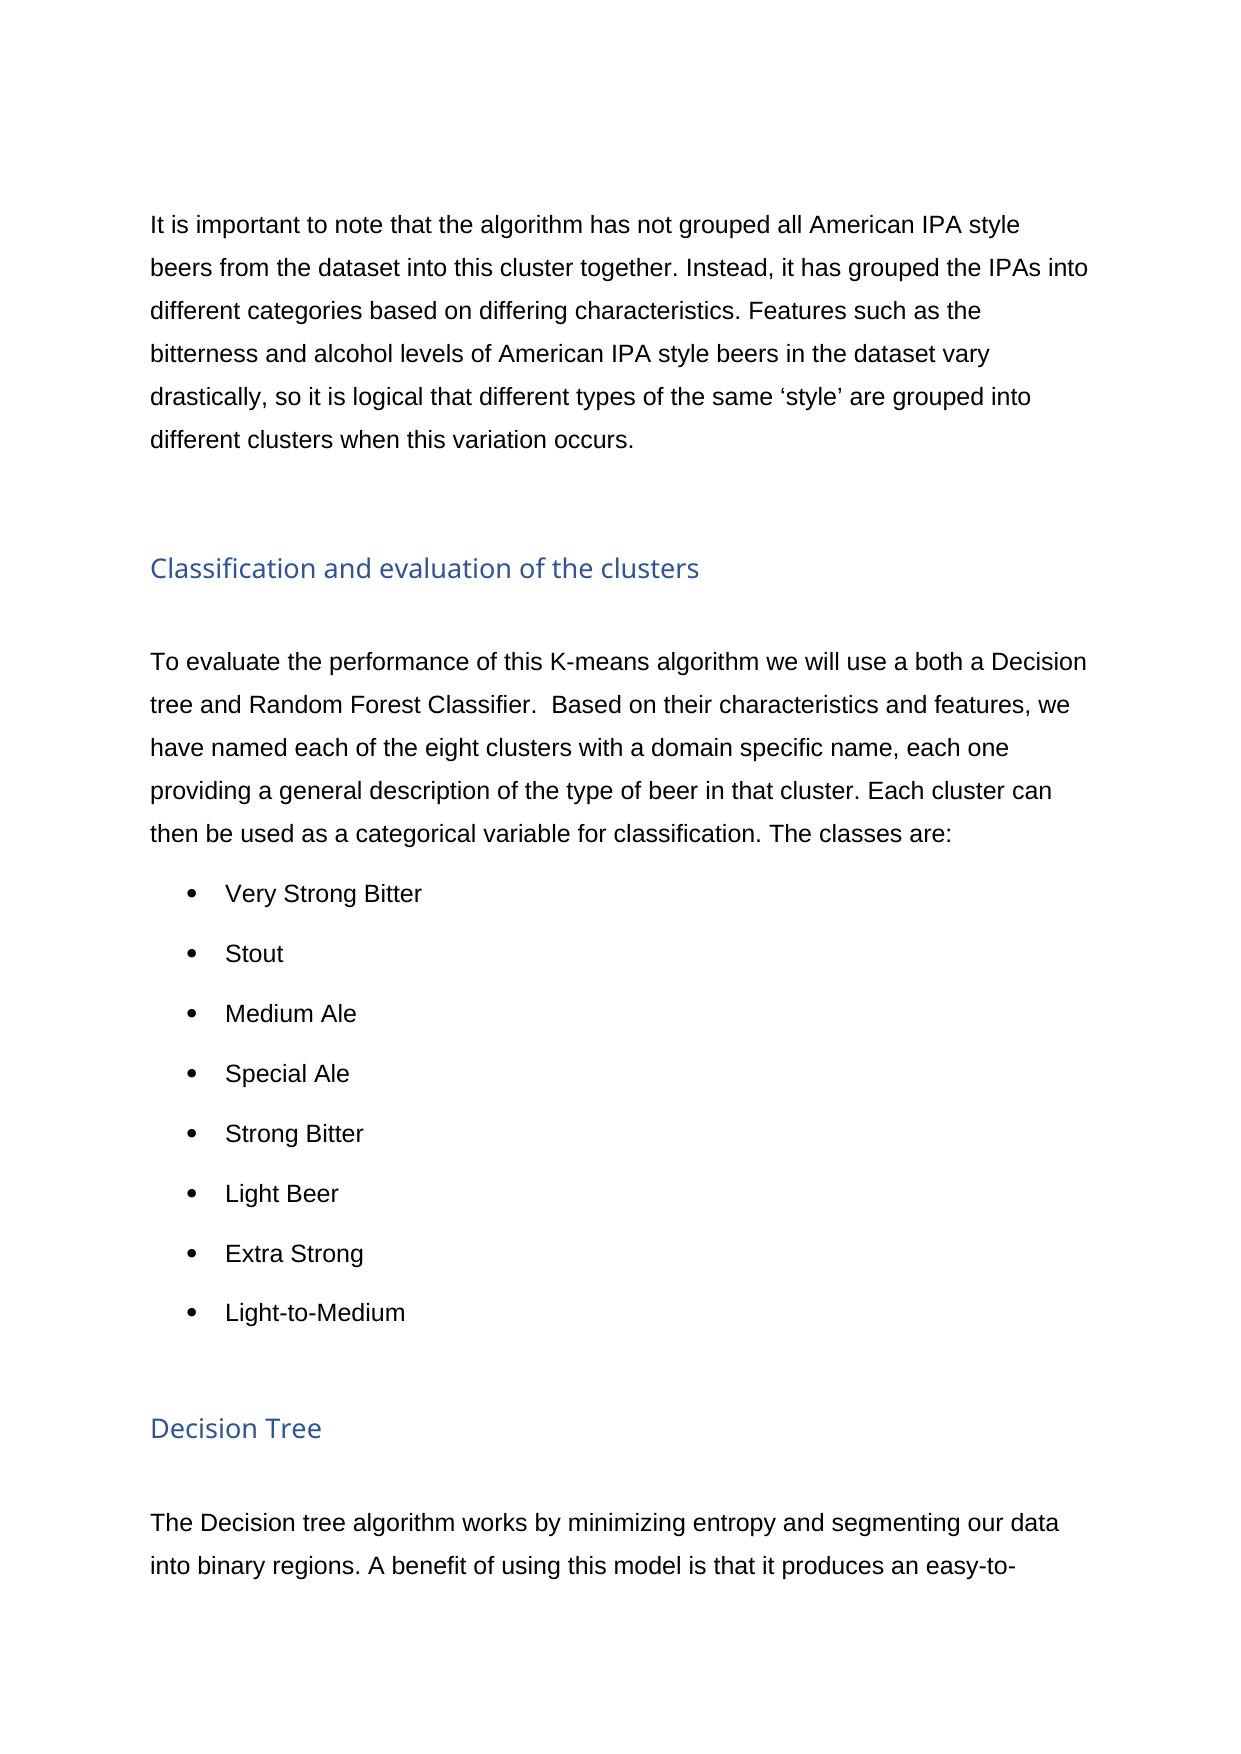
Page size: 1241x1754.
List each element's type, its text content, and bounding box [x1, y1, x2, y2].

list Stout [187, 939, 1090, 968]
subtitle Decision Tree [150, 1410, 1090, 1447]
list Very Strong Bitter [187, 879, 1090, 908]
text The Decision tree algorithm works by minimizing entropy and segmenting our data into binary regions. A benefit of using this model is that it produces an easy-to- [150, 1507, 1090, 1579]
text To evaluate the performance of this K-means algorithm we will use a both a Decision tree and Random Forest Classifier. Based on their characteristics and features, we have named each of the eight clusters with a domain specific name, each one providing a general description of the type of beer in that cluster. Each cluster can then be used as a categorical variable for classification. The classes are: [150, 647, 1090, 848]
list Light Beer [187, 1179, 1090, 1207]
list Strong Bitter [187, 1119, 1090, 1148]
text It is important to note that the algorithm has not grouped all American IPA style beers from the dataset into this cluster together. Instead, it has grouped the IPAs into different categories based on differing characteristics. Features such as the bitterness and alcohol levels of American IPA style beers in the dataset vary drastically, so it is logical that different types of the same ‘style’ are grouped into different clusters when this variation occurs. [150, 210, 1090, 454]
list Light-to-Medium [187, 1298, 1090, 1327]
list Extra Strong [187, 1238, 1090, 1267]
list Special Ale [187, 1059, 1090, 1088]
list Medium Ale [187, 999, 1090, 1028]
subtitle Classification and evaluation of the clusters [150, 549, 1090, 586]
